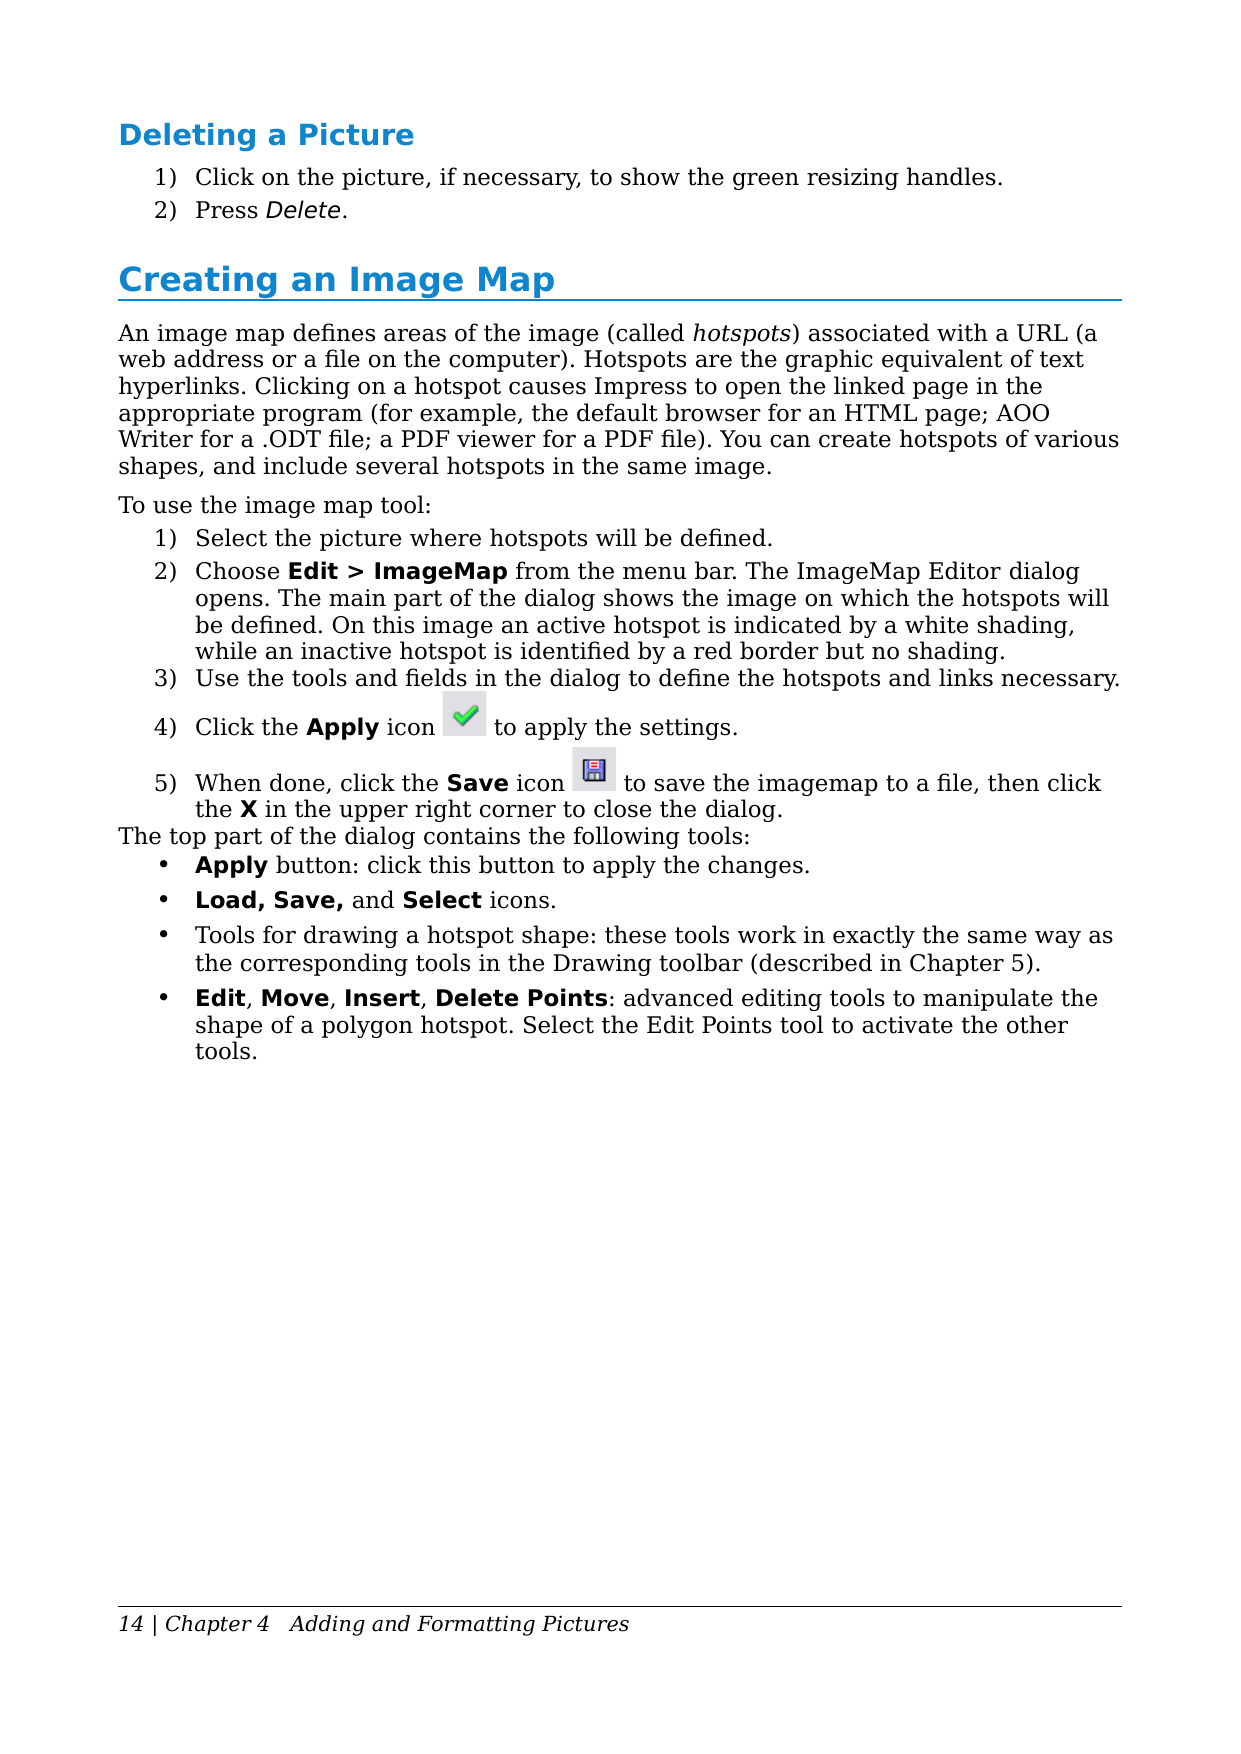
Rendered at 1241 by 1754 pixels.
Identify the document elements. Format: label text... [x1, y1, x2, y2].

text An image map defines areas of the image (called hotspots) associated with a URL (a web address or a file on the computer). Hotspots are the graphic equivalent of text hyperlinks. Clicking on a hotspot causes Impress to open the linked page in the appropriate program (for example, the default browser for an HTML page; AOO Writer for a .ODT file; a PDF viewer for a PDF file). You can create hotspots of various shapes, and include several hotspots in the same image. [118, 320, 1122, 480]
list When done, click the Save icon to save the imagemap to a file, then click the X in the upper right corner to close the dialog. [177, 747, 1122, 823]
list The top part of the dialog contains the following tools: [118, 823, 1122, 850]
list Press Delete. [177, 197, 1122, 224]
picture [442, 691, 487, 736]
list Tools for drawing a hotspot shape: these tools work in exactly the same way as the corresponding tools in the Drawing toolbar (described in Chapter 5). [156, 921, 1122, 976]
list Click on the picture, if necessary, to show the green resizing handles. [177, 164, 1122, 191]
list To use the image map tool: [118, 492, 1122, 519]
subtitle Creating an Image Map [118, 260, 1122, 299]
list Edit, Move, Insert, Delete Points: advanced editing tools to manipulate the shape of a polygon hotspot. Select the Edit Points tool to activate the other tools. [156, 983, 1122, 1065]
picture [572, 747, 617, 791]
list Choose Edit > ImageMap from the menu bar. The ImageMap Editor dialog opens. The main part of the dialog shows the image on which the hotspots will be defined. On this image an active hotspot is indicated by a white shading, while an inactive hotspot is identified by a red border but no shading. [177, 558, 1122, 665]
list Click the Apply icon to apply the settings. [177, 692, 1122, 741]
subtitle Deleting a Picture [118, 118, 1122, 152]
list Load, Save, and Select icons. [156, 885, 1122, 914]
list Apply button: click this button to apply the changes. [156, 850, 1122, 879]
list Select the picture where hotspots will be defined. [177, 526, 1122, 552]
list Use the tools and fields in the dialog to define the hotspots and links necessary. [177, 665, 1122, 692]
